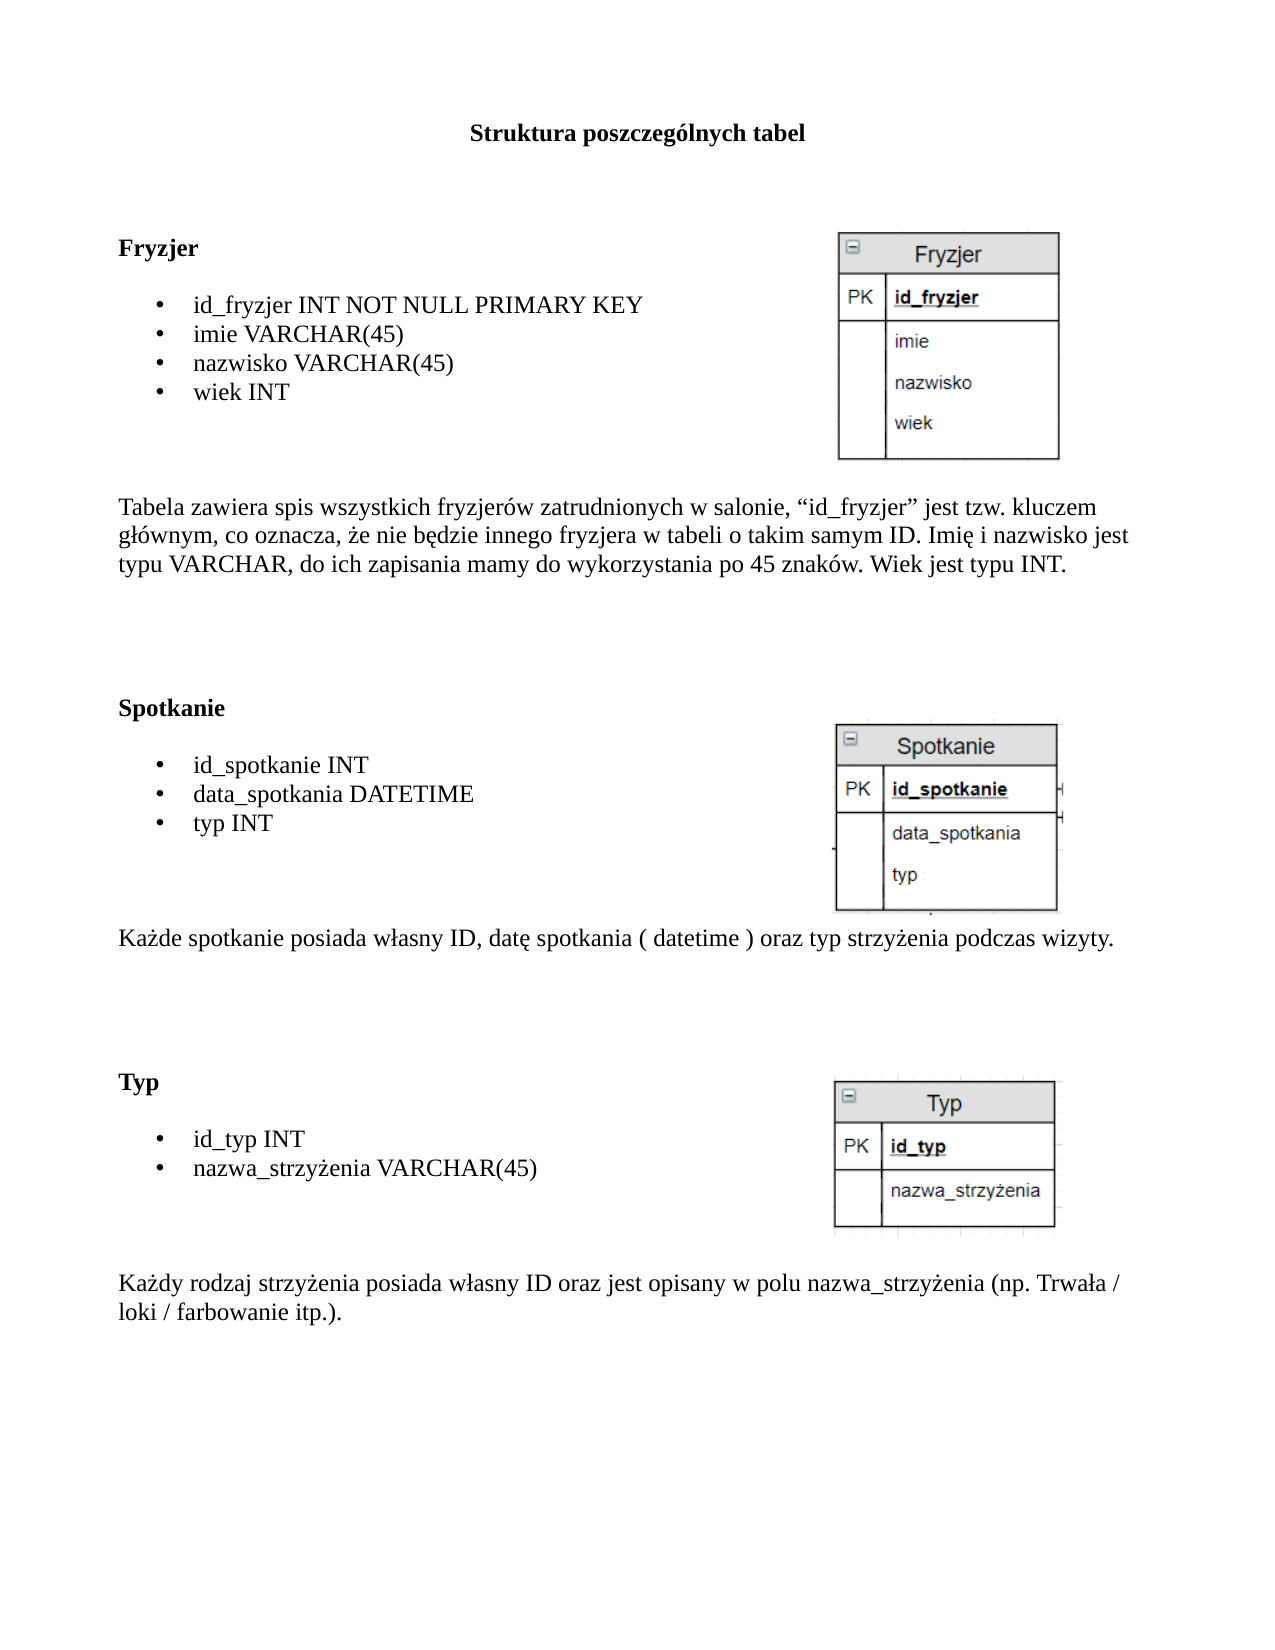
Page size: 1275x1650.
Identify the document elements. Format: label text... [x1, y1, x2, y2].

list typ INT [156, 808, 831, 837]
text Typ [118, 1067, 1157, 1096]
text Każde spotkanie posiada własny ID, datę spotkania ( datetime ) oraz typ strzyżenia podczas wizyty. [118, 923, 1157, 952]
list [1063, 1153, 1157, 1182]
list id_spotkanie INT [156, 751, 831, 779]
picture [831, 719, 1064, 915]
list id_typ INT [156, 1124, 832, 1153]
list [1064, 751, 1157, 779]
picture [832, 1076, 1063, 1236]
list [1061, 291, 1157, 319]
list nazwisko VARCHAR(45) [156, 348, 836, 377]
text [1061, 233, 1157, 262]
list wiek INT [156, 377, 836, 406]
text Struktura poszczególnych tabel [118, 118, 1157, 147]
list [1061, 377, 1157, 406]
list data_spotkania DATETIME [156, 779, 831, 808]
list nazwa_strzyżenia VARCHAR(45) [156, 1153, 832, 1182]
text Fryzjer [118, 233, 836, 262]
text Spotkanie [118, 693, 1157, 722]
list [1064, 808, 1157, 837]
list [1063, 1124, 1157, 1153]
picture [836, 231, 1061, 462]
list [1061, 348, 1157, 377]
text Tabela zawiera spis wszystkich fryzjerów zatrudnionych w salonie, “id_fryzjer” jest tzw. kluczem głównym, co oznacza, że nie będzie innego fryzjera w tabeli o takim samym ID. Imię i nazwisko jest typu VARCHAR, do ich zapisania mamy do wykorzystania po 45 znaków. Wiek jest typu INT. [118, 492, 1157, 578]
list [1061, 319, 1157, 348]
text Każdy rodzaj strzyżenia posiada własny ID oraz jest opisany w polu nazwa_strzyżenia (np. Trwała / loki / farbowanie itp.). [118, 1268, 1157, 1326]
list id_fryzjer INT NOT NULL PRIMARY KEY [156, 291, 836, 319]
list imie VARCHAR(45) [156, 319, 836, 348]
list [1064, 779, 1157, 808]
